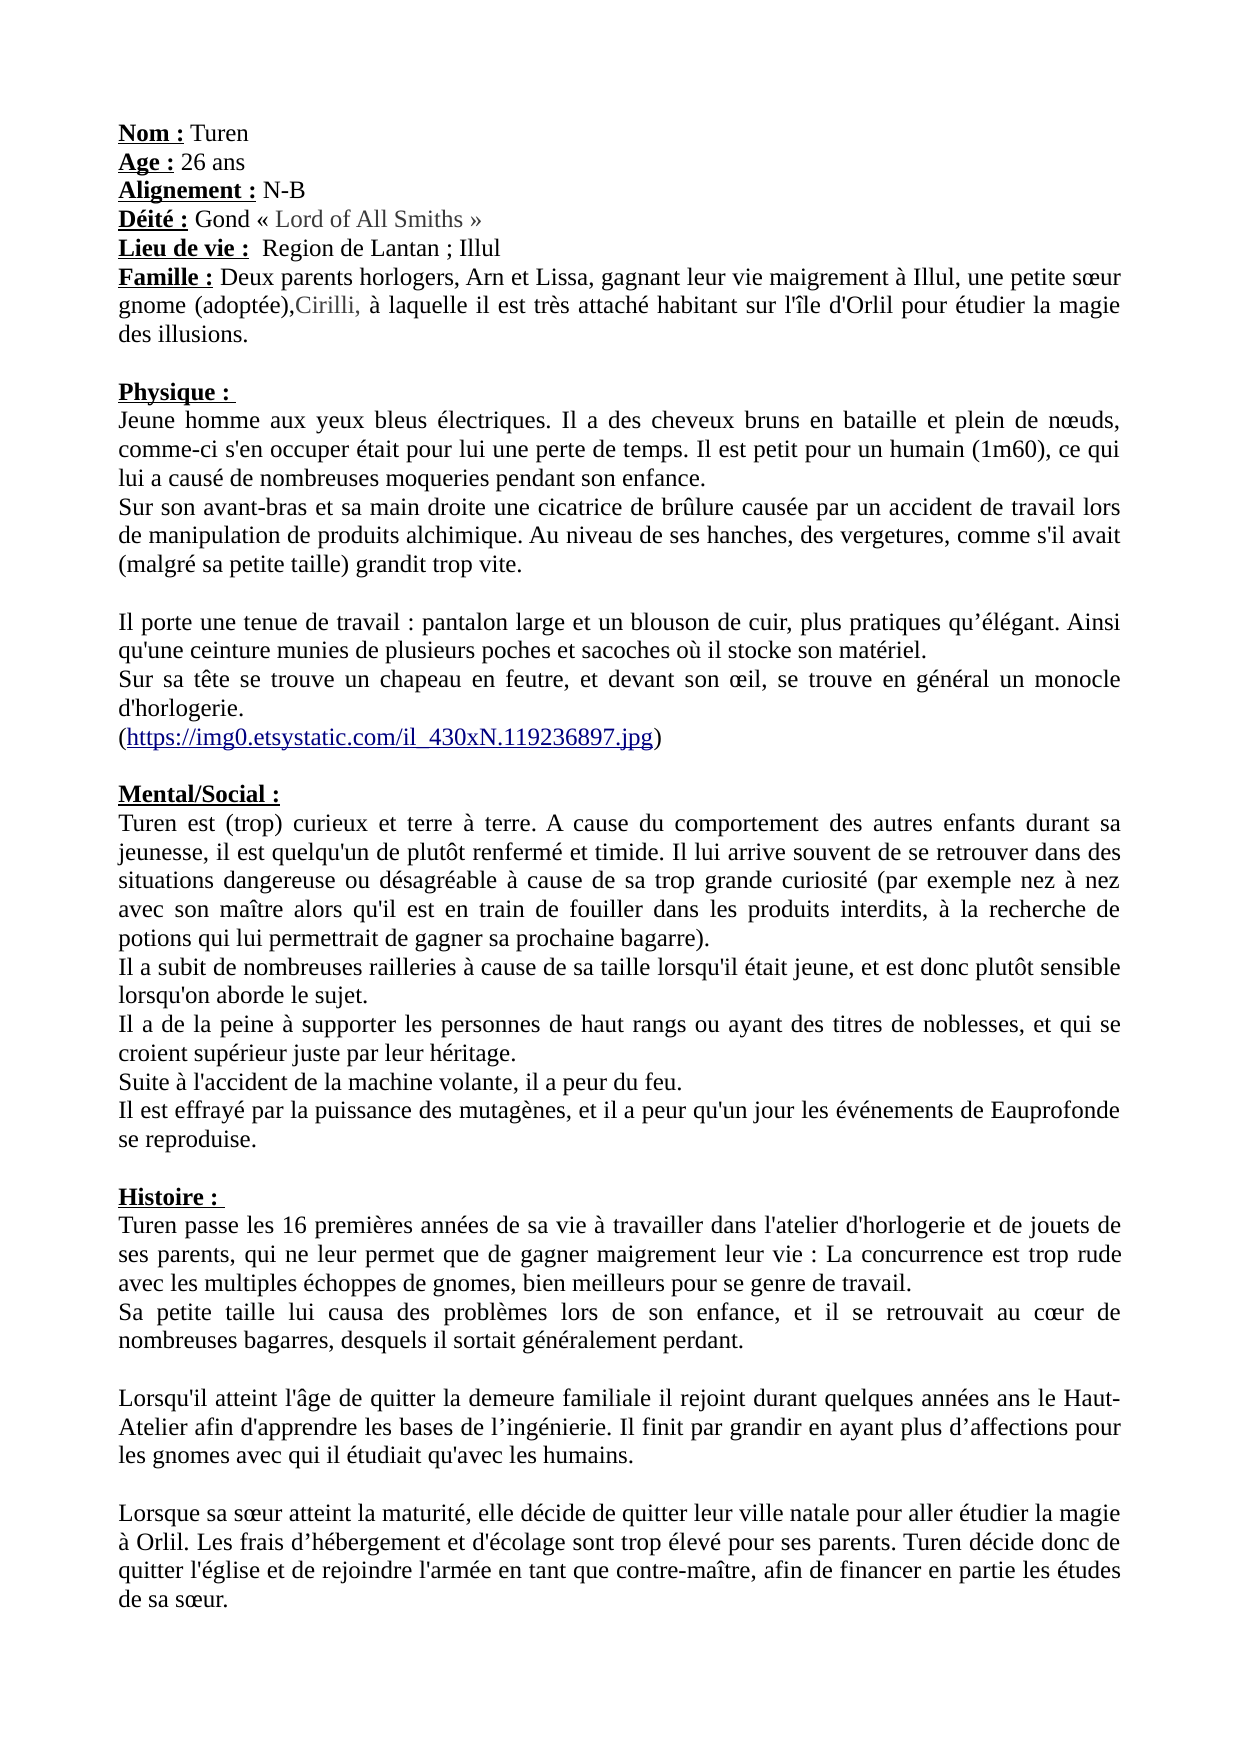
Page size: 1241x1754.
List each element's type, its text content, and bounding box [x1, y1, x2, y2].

text Il est effrayé par la puissance des mutagènes, et il a peur qu'un jour les événements de Eauprofonde se reproduise. [118, 1096, 1122, 1153]
text Déité : Gond « Lord of All Smiths » [118, 204, 1122, 233]
text Mental/Social : [118, 779, 1122, 808]
text Suite à l'accident de la machine volante, il a peur du feu. [118, 1067, 1122, 1096]
text Lieu de vie : Region de Lantan ; Illul [118, 233, 1122, 262]
text (https://img0.etsystatic.com/il_430xN.119236897.jpg) [118, 722, 1122, 751]
text Il a subit de nombreuses railleries à cause de sa taille lorsqu'il était jeune, et est donc plutôt sensible lorsqu'on aborde le sujet. [118, 952, 1122, 1009]
text Sur son avant-bras et sa main droite une cicatrice de brûlure causée par un accident de travail lors de manipulation de produits alchimique. Au niveau de ses hanches, des vergetures, comme s'il avait (malgré sa petite taille) grandit trop vite. [118, 492, 1122, 578]
text Sa petite taille lui causa des problèmes lors de son enfance, et il se retrouvait au cœur de nombreuses bagarres, desquels il sortait généralement perdant. [118, 1297, 1122, 1354]
text Histoire : [118, 1182, 1122, 1211]
text Nom : Turen [118, 118, 1122, 147]
text Sur sa tête se trouve un chapeau en feutre, et devant son œil, se trouve en général un monocle d'horlogerie. [118, 664, 1122, 722]
text Lorsqu'il atteint l'âge de quitter la demeure familiale il rejoint durant quelques années ans le Haut-Atelier afin d'apprendre les bases de l’ingénierie. Il finit par grandir en ayant plus d’affections pour les gnomes avec qui il étudiait qu'avec les humains. [118, 1383, 1122, 1469]
text Alignement : N-B [118, 176, 1122, 204]
text Jeune homme aux yeux bleus électriques. Il a des cheveux bruns en bataille et plein de nœuds, comme-ci s'en occuper était pour lui une perte de temps. Il est petit pour un humain (1m60), ce qui lui a causé de nombreuses moqueries pendant son enfance. [118, 406, 1122, 492]
text Il a de la peine à supporter les personnes de haut rangs ou ayant des titres de noblesses, et qui se croient supérieur juste par leur héritage. [118, 1009, 1122, 1067]
text Age : 26 ans [118, 147, 1122, 176]
text Famille : Deux parents horlogers, Arn et Lissa, gagnant leur vie maigrement à Illul, une petite sœur gnome (adoptée),Cirilli, à laquelle il est très attaché habitant sur l'île d'Orlil pour étudier la magie des illusions. [118, 262, 1122, 348]
text Il porte une tenue de travail : pantalon large et un blouson de cuir, plus pratiques qu’élégant. Ainsi qu'une ceinture munies de plusieurs poches et sacoches où il stocke son matériel. [118, 607, 1122, 664]
text Physique : [118, 377, 1122, 406]
text Lorsque sa sœur atteint la maturité, elle décide de quitter leur ville natale pour aller étudier la magie à Orlil. Les frais d’hébergement et d'écolage sont trop élevé pour ses parents. Turen décide donc de quitter l'église et de rejoindre l'armée en tant que contre-maître, afin de financer en partie les études de sa sœur. [118, 1498, 1122, 1613]
text Turen passe les 16 premières années de sa vie à travailler dans l'atelier d'horlogerie et de jouets de ses parents, qui ne leur permet que de gagner maigrement leur vie : La concurrence est trop rude avec les multiples échoppes de gnomes, bien meilleurs pour se genre de travail. [118, 1211, 1122, 1297]
text Turen est (trop) curieux et terre à terre. A cause du comportement des autres enfants durant sa jeunesse, il est quelqu'un de plutôt renfermé et timide. Il lui arrive souvent de se retrouver dans des situations dangereuse ou désagréable à cause de sa trop grande curiosité (par exemple nez à nez avec son maître alors qu'il est en train de fouiller dans les produits interdits, à la recherche de potions qui lui permettrait de gagner sa prochaine bagarre). [118, 808, 1122, 952]
